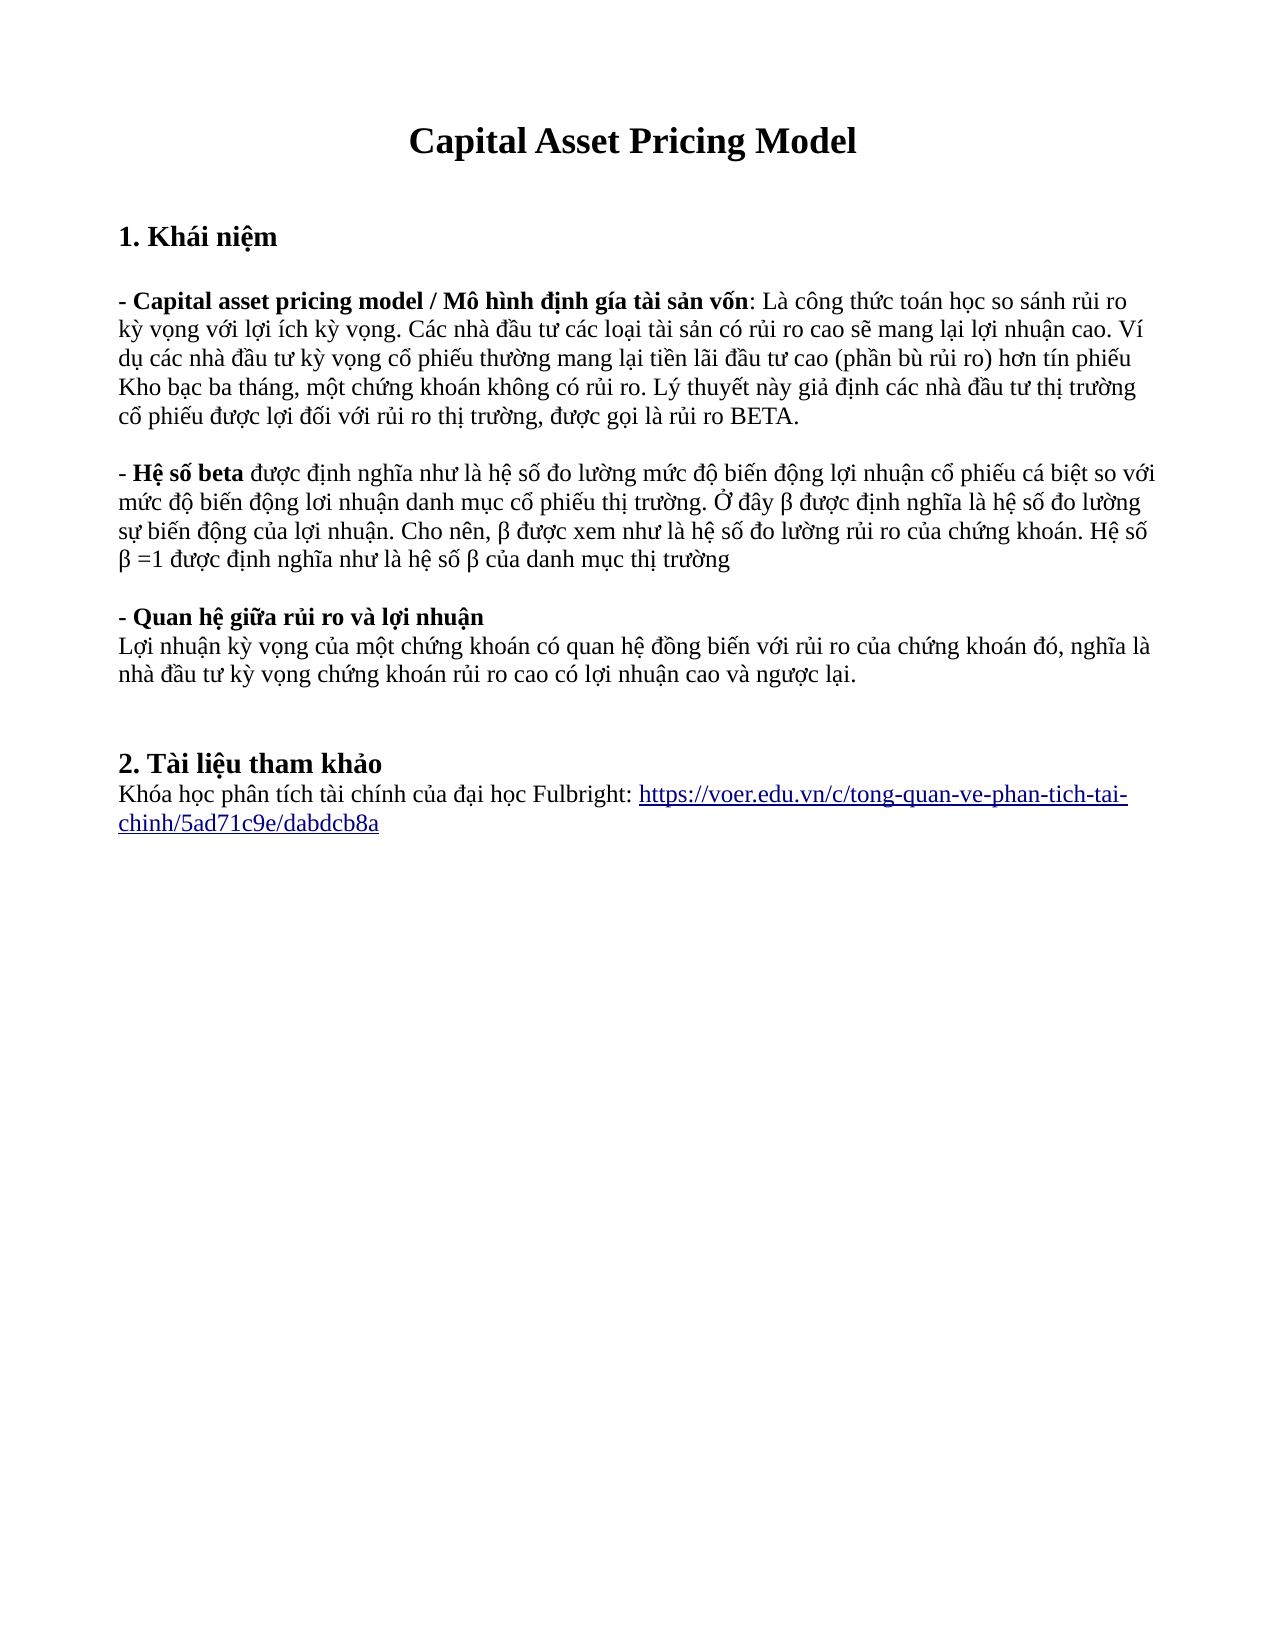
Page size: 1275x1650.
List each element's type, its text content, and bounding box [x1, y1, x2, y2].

text 2. Tài liệu tham khảo [118, 746, 1157, 779]
text 1. Khái niệm [118, 219, 1157, 252]
text Capital Asset Pricing Model [118, 118, 1157, 161]
text - Hệ số beta được định nghĩa như là hệ số đo lường mức độ biến động lợi nhuận cổ phiếu cá biệt so với mức độ biến động lơi nhuận danh mục cổ phiếu thị trường. Ở đây β được định nghĩa là hệ số đo lường sự biến động của lợi nhuận. Cho nên, β được xem như là hệ số đo lường rủi ro của chứng khoán. Hệ số β =1 được định nghĩa như là hệ số β của danh mục thị trường [118, 458, 1157, 573]
text Khóa học phân tích tài chính của đại học Fulbright: https://voer.edu.vn/c/tong-quan-ve-phan-tich-tai-chinh/5ad71c9e/dabdcb8a [118, 779, 1157, 837]
text - Quan hệ giữa rủi ro và lợi nhuận [118, 602, 1157, 631]
text Lợi nhuận kỳ vọng của một chứng khoán có quan hệ đồng biến với rủi ro của chứng khoán đó, nghĩa là nhà đầu tư kỳ vọng chứng khoán rủi ro cao có lợi nhuận cao và ngược lại. [118, 631, 1157, 688]
text - Capital asset pricing model / Mô hình định gía tài sản vốn: Là công thức toán học so sánh rủi ro kỳ vọng với lợi ích kỳ vọng. Các nhà đầu tư các loại tài sản có rủi ro cao sẽ mang lại lợi nhuận cao. Ví dụ các nhà đầu tư kỳ vọng cổ phiếu thường mang lại tiền lãi đầu tư cao (phần bù rủi ro) hơn tín phiếu Kho bạc ba tháng, một chứng khoán không có rủi ro. Lý thuyết này giả định các nhà đầu tư thị trường cổ phiếu được lợi đối với rủi ro thị trường, được gọi là rủi ro BETA. [118, 286, 1157, 429]
